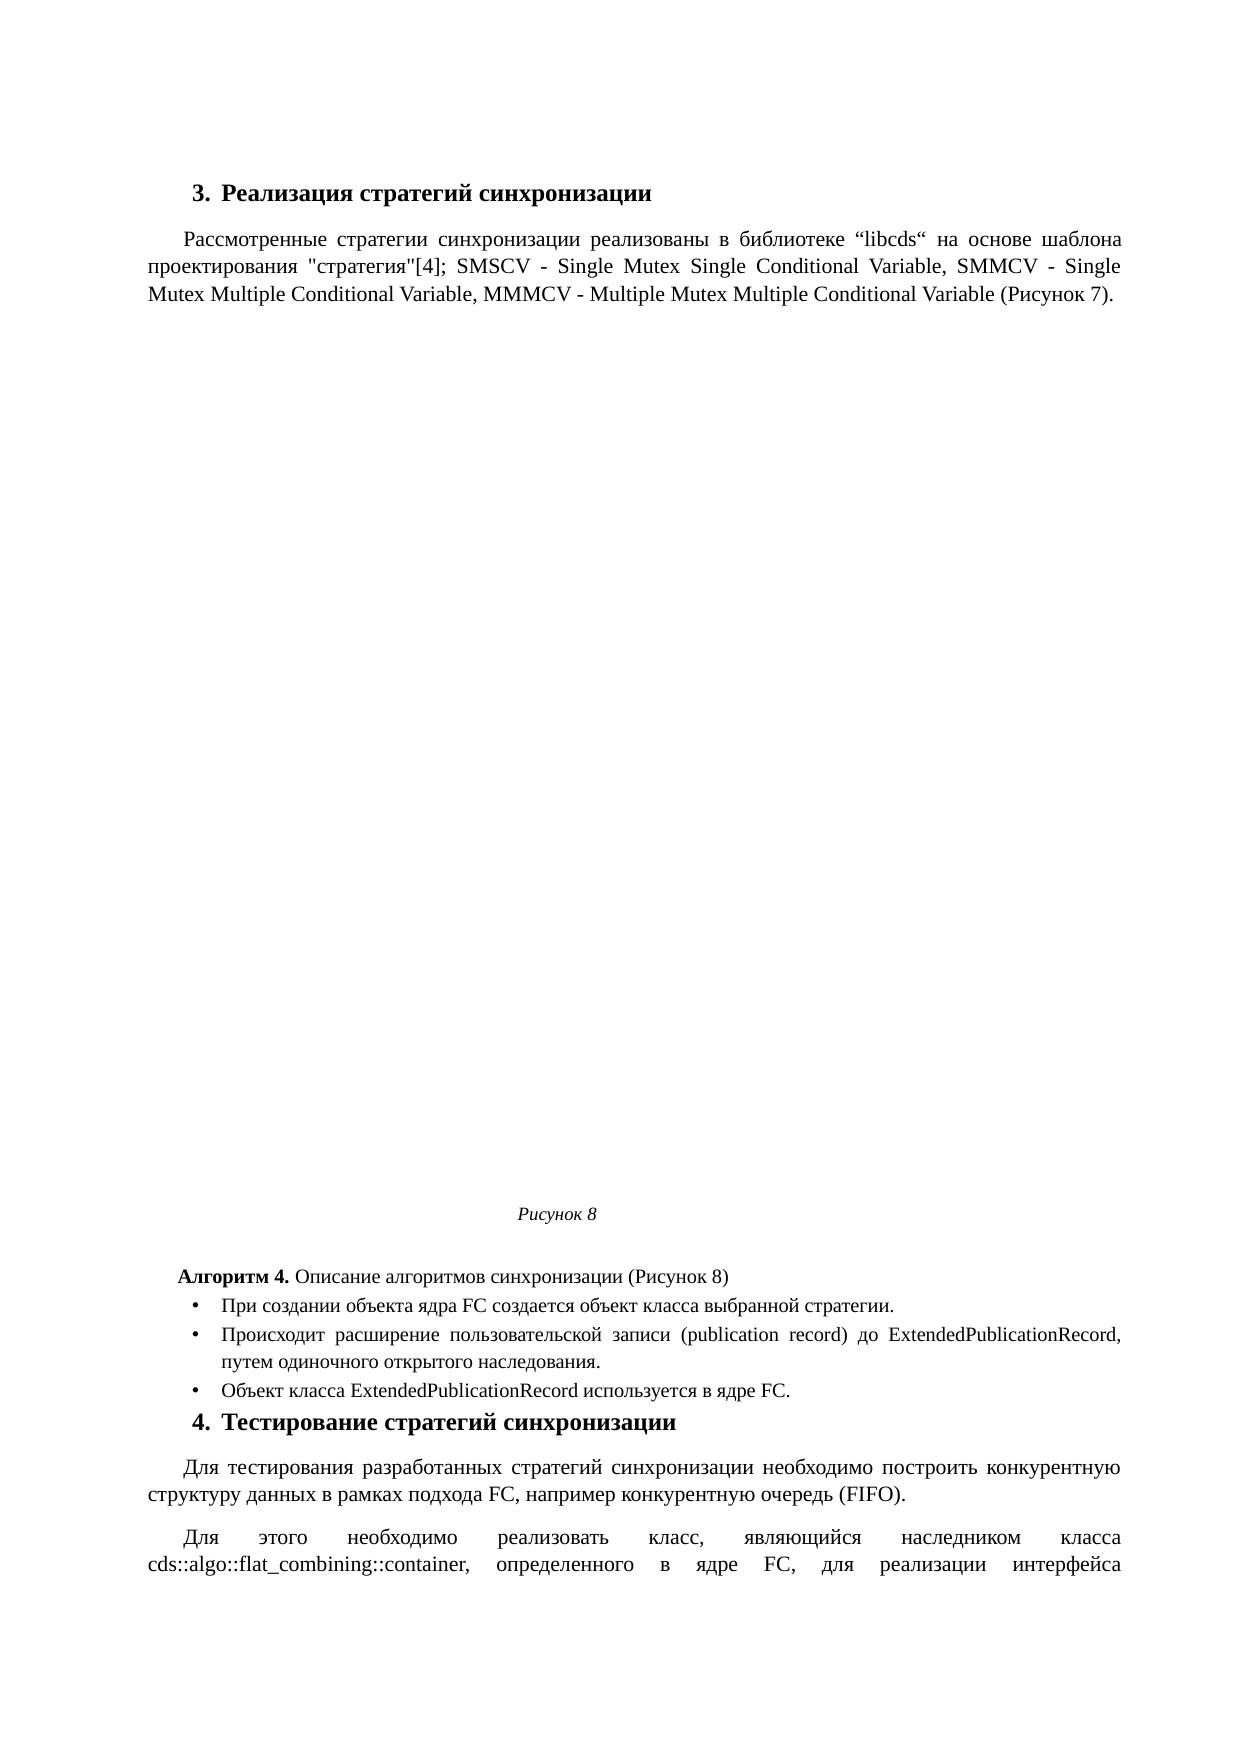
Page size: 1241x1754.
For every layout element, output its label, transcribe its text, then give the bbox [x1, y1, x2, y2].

text Рассмотренные стратегии синхронизации реализованы в библиотеке “libcds“ на основе шаблона проектирования "стратегия"[4]; SMSCV - Single Mutex Single Conditional Variable, SMMCV - Single Mutex Multiple Conditional Variable, MMMCV - Multiple Mutex Multiple Conditional Variable (Рисунок 7). [148, 226, 1122, 306]
text Для тестирования разработанных стратегий синхронизации необходимо построить конкурентную структуру данных в рамках подхода FC, например конкурентную очередь (FIFO). [148, 1454, 1122, 1507]
text Рисунок 8 [183, 336, 933, 1225]
list При создании объекта ядра FC создается объект класса выбранной стратегии. [192, 1294, 1122, 1317]
subtitle Реализация стратегий синхронизации [192, 178, 1122, 207]
text Для этого необходимо реализовать класс, являющийся наследником класса cds::algo::flat_combining::container, определенного в ядре FC, для реализации интерфейса [148, 1524, 1122, 1577]
list Объект класса ExtendedPublicationRecord используется в ядре FC. [192, 1378, 1122, 1402]
list Происходит расширение пользовательской записи (publication record) до ExtendedPublicationRecord, путем одиночного открытого наследования. [192, 1322, 1122, 1373]
subtitle Тестирование стратегий синхронизации [192, 1407, 1122, 1435]
